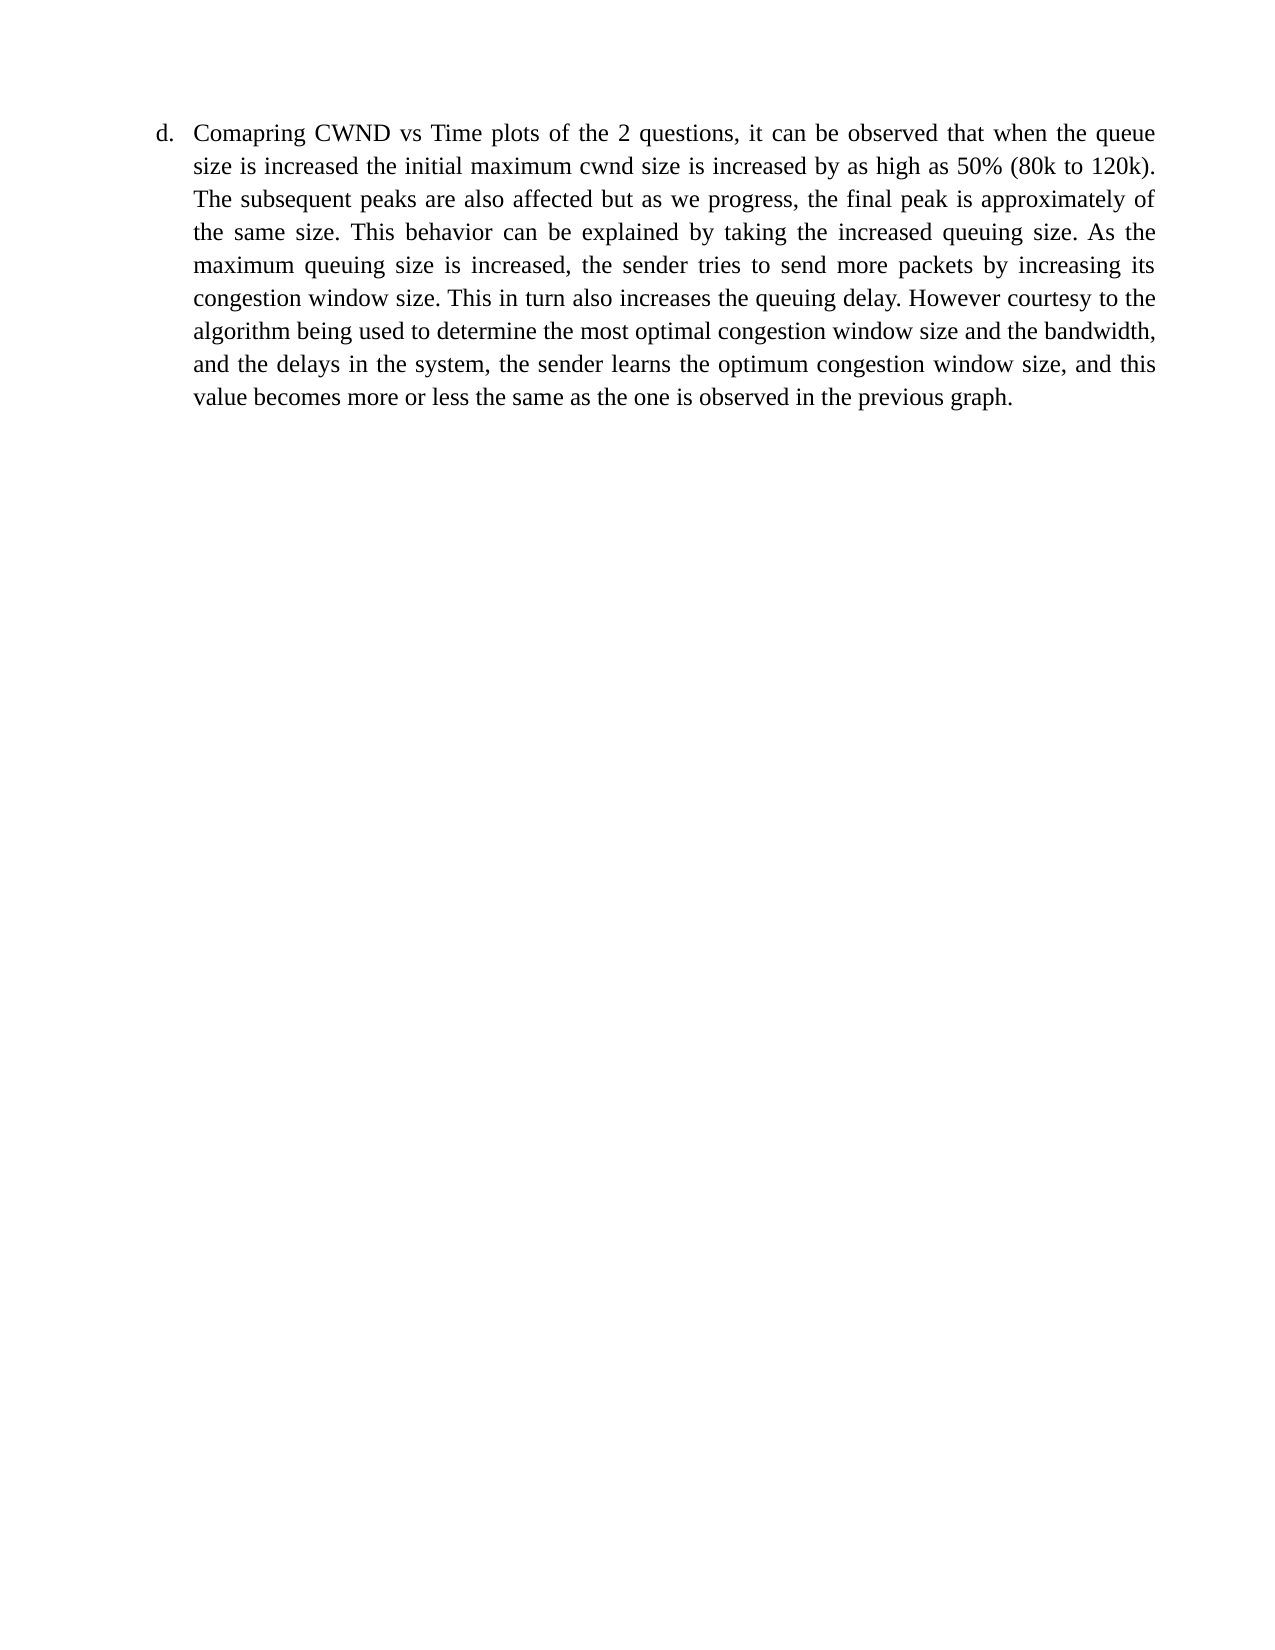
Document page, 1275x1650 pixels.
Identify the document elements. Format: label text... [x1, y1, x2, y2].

list Comapring CWND vs Time plots of the 2 questions, it can be observed that when the queue size is increased the initial maximum cwnd size is increased by as high as 50% (80k to 120k). The subsequent peaks are also affected but as we progress, the final peak is approximately of the same size. This behavior can be explained by taking the increased queuing size. As the maximum queuing size is increased, the sender tries to send more packets by increasing its congestion window size. This in turn also increases the queuing delay. However courtesy to the algorithm being used to determine the most optimal congestion window size and the bandwidth, and the delays in the system, the sender learns the optimum congestion window size, and this value becomes more or less the same as the one is observed in the previous graph. [156, 118, 1157, 411]
